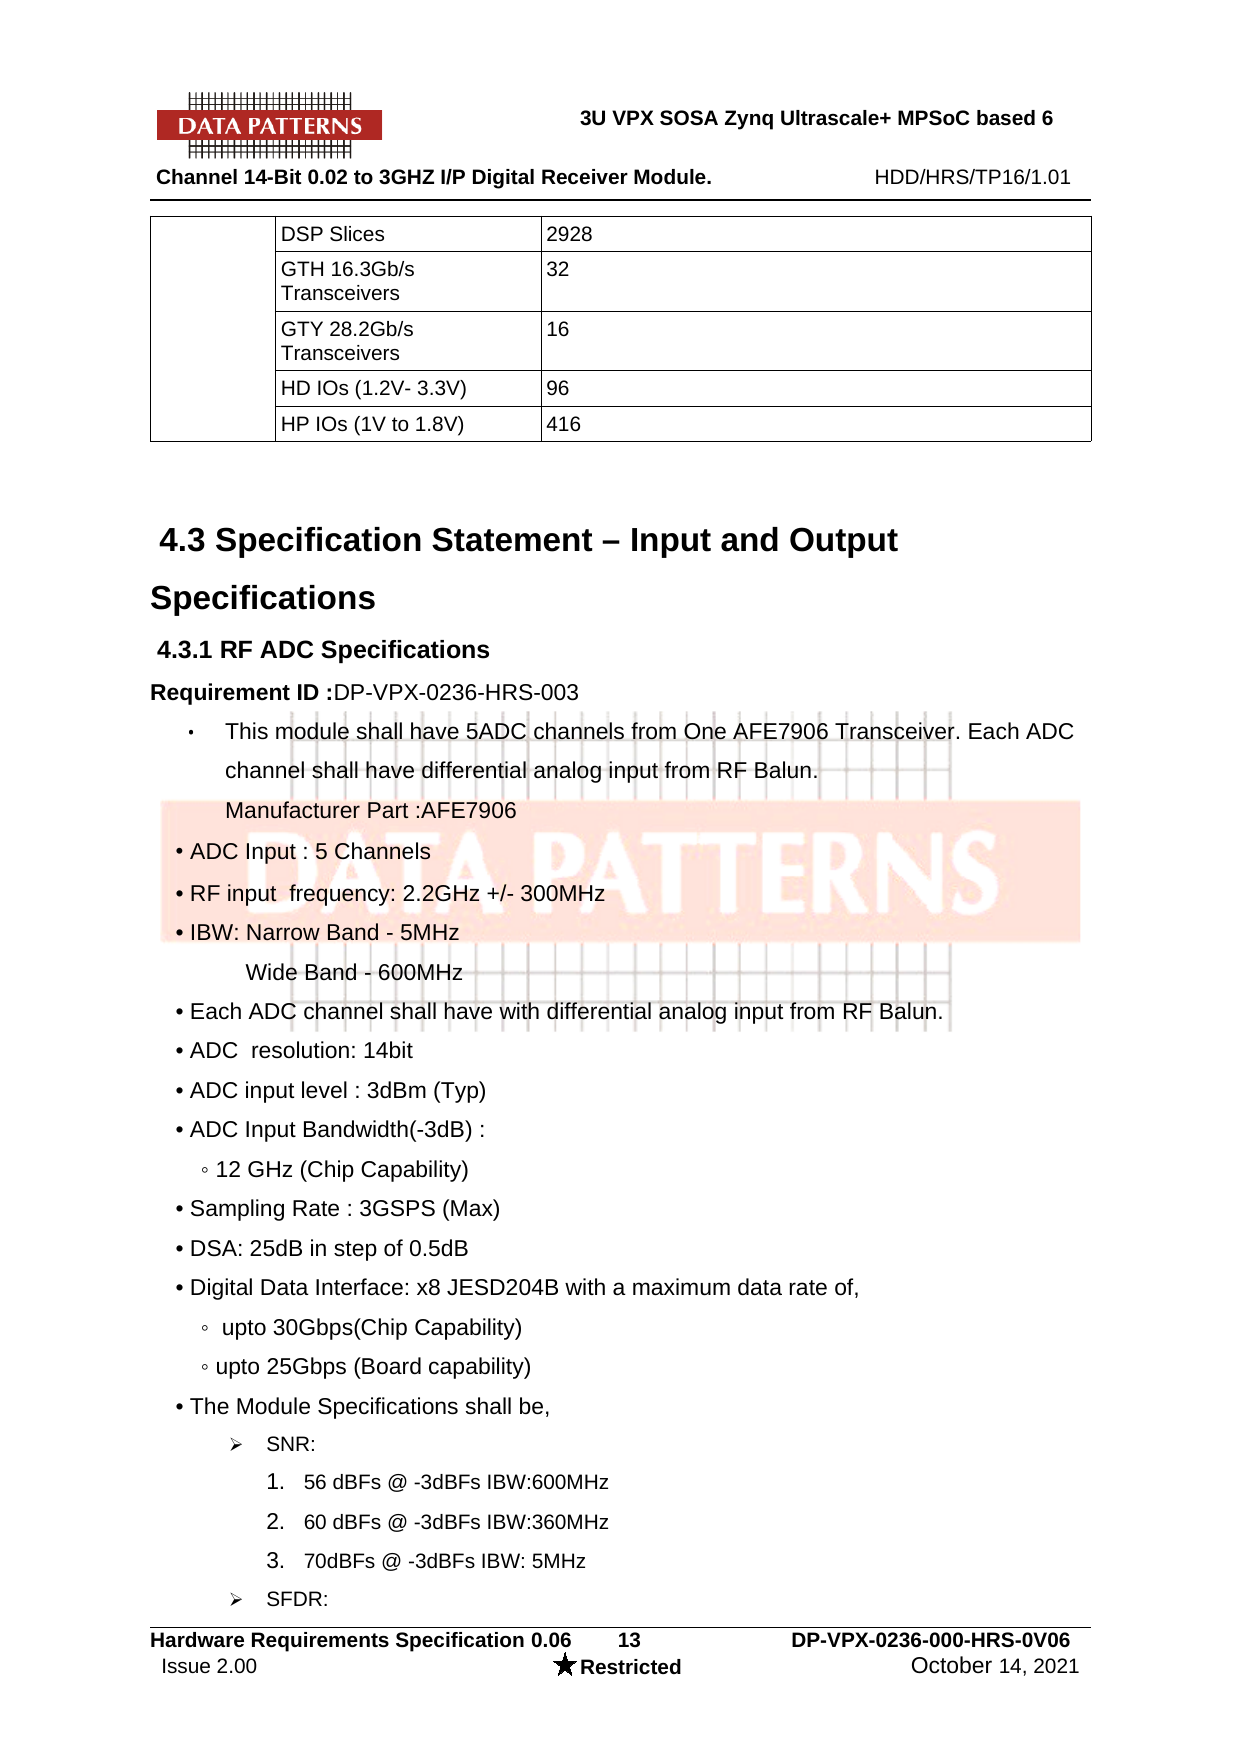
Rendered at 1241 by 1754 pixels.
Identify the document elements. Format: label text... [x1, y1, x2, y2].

table_cell DSP Slices [276, 217, 541, 251]
picture [220, 945, 1021, 958]
table_cell 32 [542, 252, 1091, 311]
text • ADC resolution: 14bit [150, 1037, 1091, 1064]
table_cell GTY 28.2Gb/s Transceivers [276, 312, 541, 370]
text ◦ upto 25Gbps (Board capability) [150, 1353, 1091, 1379]
list 56 dBFs @ -3dBFs IBW:600MHz [266, 1468, 1091, 1494]
list This module shall have 5ADC channels from One AFE7906 Transceiver. Each ADC channel shall have differential analog input from RF Balun. [187, 718, 1091, 784]
subtitle Specification Statement – Input and Output Specifications [150, 520, 1091, 616]
text • Each ADC channel shall have with differential analog input from RF Balun. [150, 998, 1091, 1024]
picture [220, 865, 1021, 879]
list SFDR: [228, 1587, 1091, 1611]
table_cell HP IOs (1V to 1.8V) [276, 407, 541, 441]
picture [220, 1024, 1021, 1037]
text • ADC input level : 3dBm (Typ) [150, 1077, 1091, 1103]
text Requirement ID :DP-VPX-0236-HRS-003 [150, 678, 1091, 705]
text ◦ 12 GHz (Chip Capability) [150, 1156, 1091, 1182]
list SNR: [228, 1432, 1091, 1456]
text • The Module Specifications shall be, [150, 1393, 1091, 1419]
table_cell 2928 [542, 217, 1091, 251]
text • RF input frequency: 2.2GHz +/- 300MHz [150, 879, 1091, 906]
table_cell 416 [542, 407, 1091, 441]
list Manufacturer Part :AFE7906 [187, 797, 1091, 823]
text Wide Band - 600MHz [150, 958, 1091, 985]
table_cell GTH 16.3Gb/s Transceivers [276, 252, 541, 311]
picture [220, 823, 1021, 836]
text ◦ upto 30Gbps(Chip Capability) [150, 1314, 1091, 1340]
table_cell 16 [542, 312, 1091, 370]
picture [220, 784, 1021, 797]
text • IBW: Narrow Band - 5MHz [150, 919, 1091, 945]
table_cell HD IOs (1.2V- 3.3V) [276, 371, 541, 406]
list 70dBFs @ -3dBFs IBW: 5MHz [266, 1547, 1091, 1573]
text • ADC Input : 5 Channels [150, 836, 1091, 865]
text • Digital Data Interface: x8 JESD204B with a maximum data rate of, [150, 1274, 1091, 1301]
subtitle RF ADC Specifications [150, 635, 1091, 664]
picture [220, 906, 1021, 919]
text • DSA: 25dB in step of 0.5dB [150, 1235, 1091, 1261]
text • ADC Input Bandwidth(-3dB) : [150, 1116, 1091, 1143]
list 60 dBFs @ -3dBFs IBW:360MHz [266, 1508, 1091, 1534]
picture [220, 710, 1021, 718]
text • Sampling Rate : 3GSPS (Max) [150, 1195, 1091, 1222]
picture [155, 85, 383, 165]
table_cell 96 [542, 371, 1091, 406]
picture [220, 985, 1021, 998]
